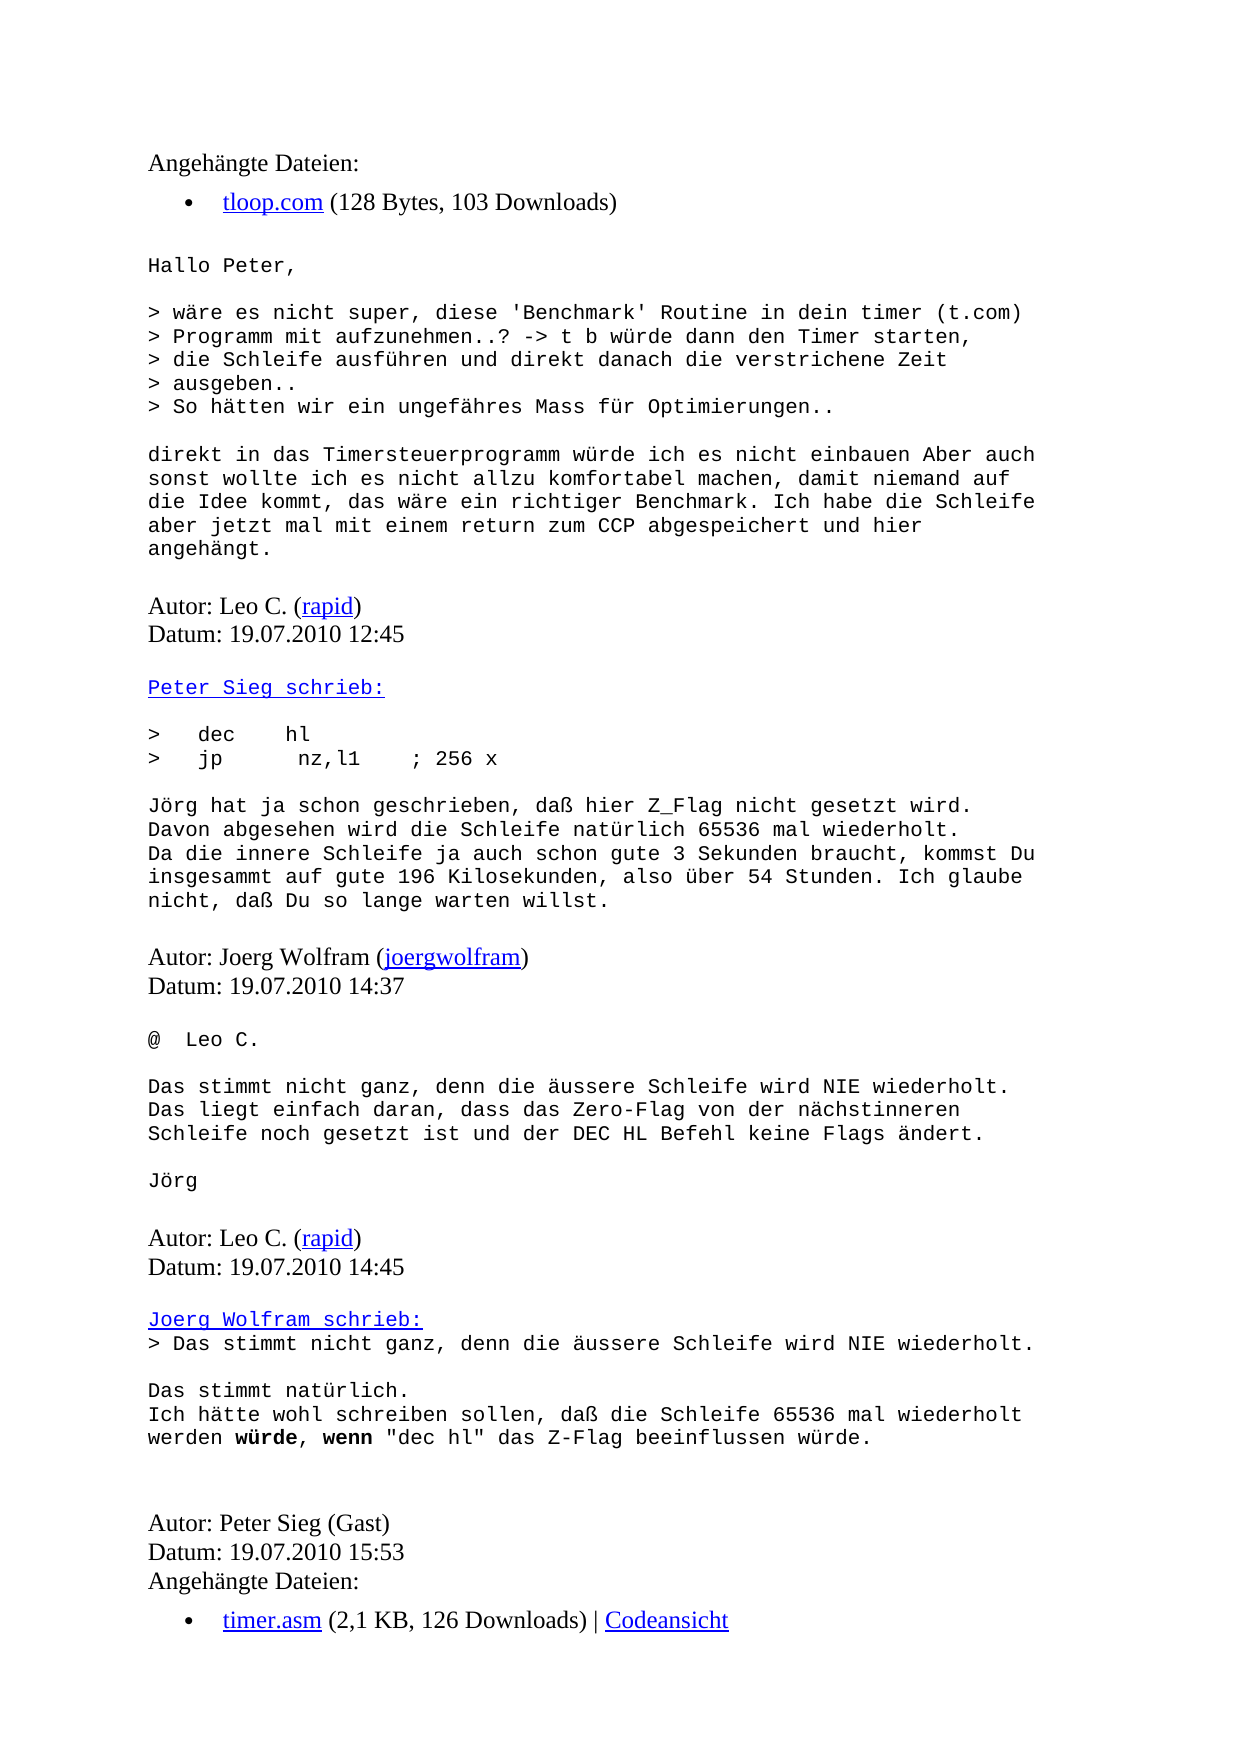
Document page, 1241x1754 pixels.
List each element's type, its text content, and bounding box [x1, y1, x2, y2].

text Hallo Peter, [148, 255, 1093, 278]
text > Programm mit aufzunehmen..? -> t b würde dann den Timer starten, [148, 326, 1093, 349]
text aber jetzt mal mit einem return zum CCP abgespeichert und hier [148, 515, 1093, 538]
text werden würde, wenn "dec hl" das Z-Flag beeinflussen würde. [148, 1427, 1093, 1451]
text > Das stimmt nicht ganz, denn die äussere Schleife wird NIE wiederholt. [148, 1333, 1093, 1356]
text Datum: 19.07.2010 14:37 [148, 971, 1093, 1000]
text Autor: Leo C. (rapid) [148, 591, 1093, 619]
text die Idee kommt, das wäre ein richtiger Benchmark. Ich habe die Schleife [148, 491, 1093, 515]
text Angehängte Dateien: [148, 148, 1093, 176]
text Das stimmt nicht ganz, denn die äussere Schleife wird NIE wiederholt. [148, 1076, 1093, 1099]
text Peter Sieg schrieb: [148, 677, 1093, 701]
text > wäre es nicht super, diese 'Benchmark' Routine in dein timer (t.com) [148, 302, 1093, 326]
text Da die innere Schleife ja auch schon gute 3 Sekunden braucht, kommst Du [148, 843, 1093, 866]
text sonst wollte ich es nicht allzu komfortabel machen, damit niemand auf [148, 467, 1093, 491]
text Datum: 19.07.2010 12:45 [148, 619, 1093, 648]
text Autor: Leo C. (rapid) [148, 1223, 1093, 1252]
text Jörg [148, 1170, 1093, 1194]
text angehängt. [148, 538, 1093, 562]
text Das liegt einfach daran, dass das Zero-Flag von der nächstinneren [148, 1099, 1093, 1123]
text Jörg hat ja schon geschrieben, daß hier Z_Flag nicht gesetzt wird. [148, 795, 1093, 819]
list tloop.com (128 Bytes, 103 Downloads) [185, 187, 1093, 216]
text Datum: 19.07.2010 15:53 [148, 1537, 1093, 1566]
text > ausgeben.. [148, 373, 1093, 397]
text insgesammt auf gute 196 Kilosekunden, also über 54 Stunden. Ich glaube [148, 866, 1093, 890]
text Autor: Peter Sieg (Gast) [148, 1508, 1093, 1537]
text Joerg Wolfram schrieb: [148, 1309, 1093, 1333]
text nicht, daß Du so lange warten willst. [148, 890, 1093, 913]
text Ich hätte wohl schreiben sollen, daß die Schleife 65536 mal wiederholt [148, 1404, 1093, 1427]
text Davon abgesehen wird die Schleife natürlich 65536 mal wiederholt. [148, 819, 1093, 843]
text > dec hl [148, 724, 1093, 748]
list timer.asm (2,1 KB, 126 Downloads) | Codeansicht [185, 1605, 1093, 1634]
text Angehängte Dateien: [148, 1566, 1093, 1595]
text @ Leo C. [148, 1028, 1093, 1052]
text Das stimmt natürlich. [148, 1380, 1093, 1404]
text > die Schleife ausführen und direkt danach die verstrichene Zeit [148, 349, 1093, 373]
text Datum: 19.07.2010 14:45 [148, 1252, 1093, 1280]
text > jp nz,l1 ; 256 x [148, 748, 1093, 772]
text Schleife noch gesetzt ist und der DEC HL Befehl keine Flags ändert. [148, 1123, 1093, 1147]
text > So hätten wir ein ungefähres Mass für Optimierungen.. [148, 397, 1093, 420]
text Autor: Joerg Wolfram (joergwolfram) [148, 942, 1093, 971]
text direkt in das Timersteuerprogramm würde ich es nicht einbauen Aber auch [148, 444, 1093, 467]
